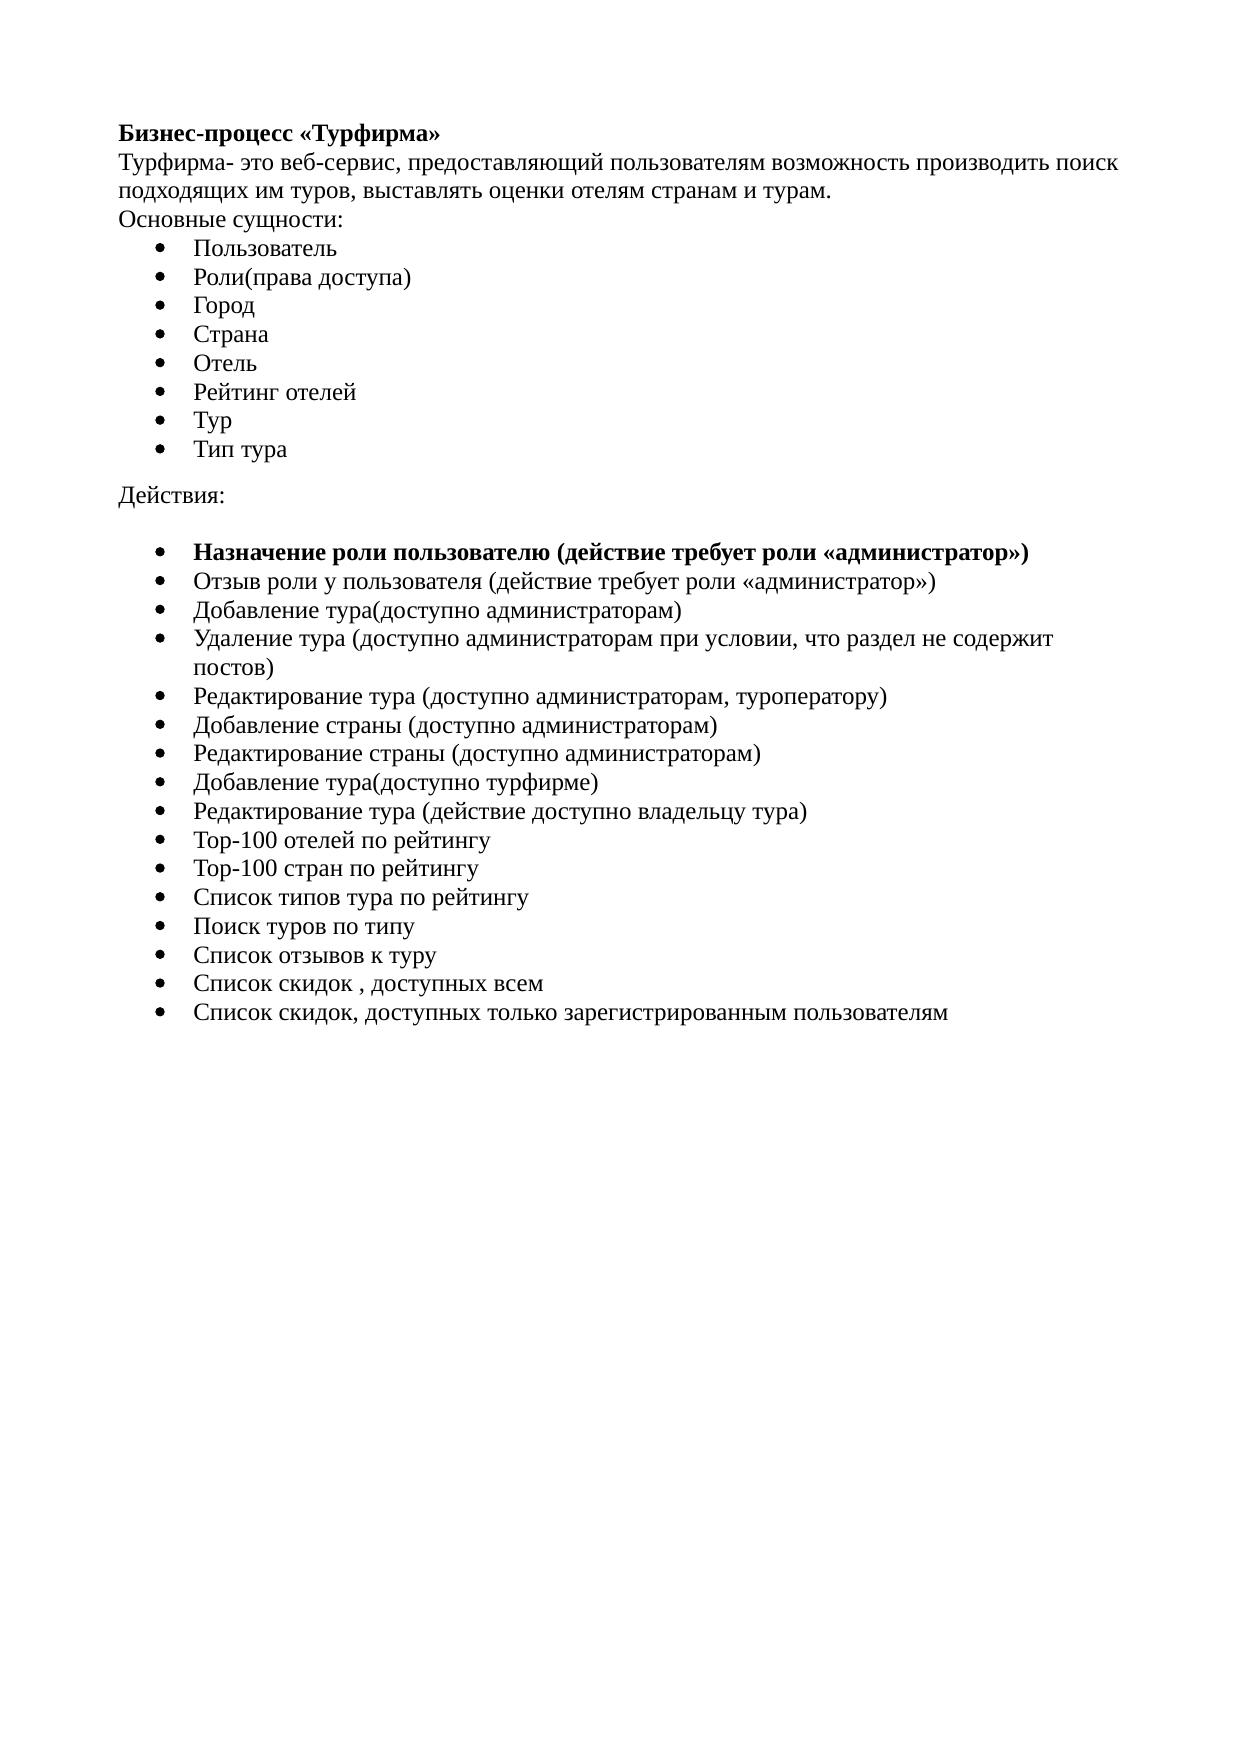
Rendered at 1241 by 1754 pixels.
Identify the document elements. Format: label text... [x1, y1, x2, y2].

list Добавление тура(доступно администраторам) [156, 595, 1122, 623]
list Пользователь [156, 233, 1122, 262]
list Тип тура [156, 434, 1122, 463]
list Тур [156, 406, 1122, 434]
list Добавление страны (доступно администраторам) [156, 710, 1122, 738]
list Добавление тура(доступно турфирме) [156, 767, 1122, 796]
list Редактирование тура (доступно администраторам, туроператору) [156, 681, 1122, 710]
list Отель [156, 348, 1122, 377]
list Список скидок, доступных только зарегистрированным пользователям [156, 997, 1122, 1026]
list Поиск туров по типу [156, 911, 1122, 940]
list Редактирование тура (действие доступно владельцу тура) [156, 796, 1122, 825]
text Действия: [118, 480, 1122, 508]
list Удаление тура (доступно администраторам при условии, что раздел не содержит постов) [156, 623, 1122, 681]
text Турфирма- это веб-сервис, предоставляющий пользователям возможность производить поиск подходящих им туров, выставлять оценки отелям странам и турам. [118, 147, 1122, 204]
list Роли(права доступа) [156, 262, 1122, 291]
list Отзыв роли у пользователя (действие требует роли «администратор») [156, 566, 1122, 595]
list Город [156, 291, 1122, 319]
text Бизнес-процесс «Турфирма» [118, 118, 1122, 147]
list Назначение роли пользователю (действие требует роли «администратор») [156, 537, 1122, 566]
list Список отзывов к туру [156, 940, 1122, 968]
list Top-100 стран по рейтингу [156, 853, 1122, 882]
list Рейтинг отелей [156, 377, 1122, 406]
list Список типов тура по рейтингу [156, 882, 1122, 911]
text Основные сущности: [118, 204, 1122, 233]
list Редактирование страны (доступно администраторам) [156, 738, 1122, 767]
list Страна [156, 319, 1122, 348]
list Список скидок , доступных всем [156, 968, 1122, 997]
list Top-100 отелей по рейтингу [156, 825, 1122, 853]
